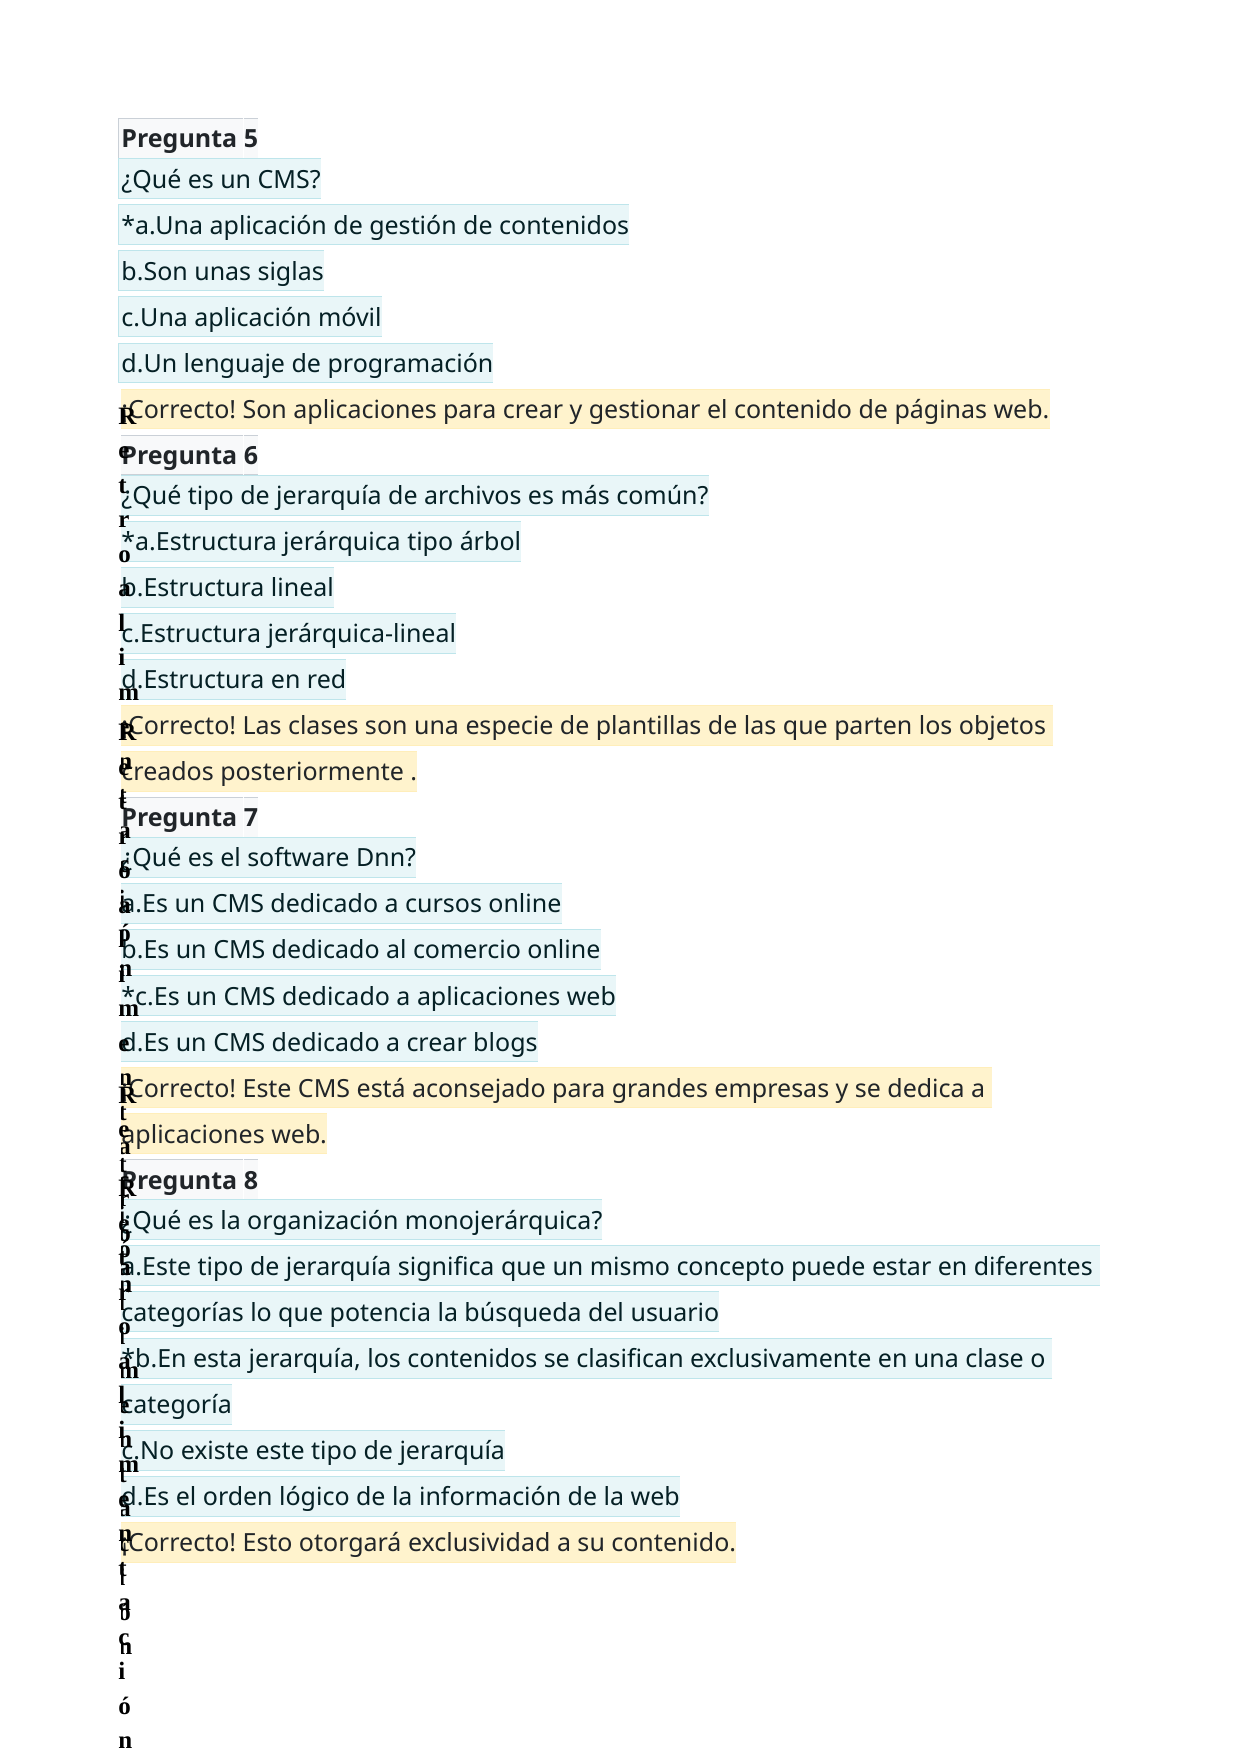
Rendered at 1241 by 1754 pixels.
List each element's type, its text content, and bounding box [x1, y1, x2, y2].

text *a.Una aplicación de gestión de contenidos [119, 204, 1122, 244]
text a.Este tipo de jerarquía significa que un mismo concepto puede estar en diferentes categorías lo que potencia la búsqueda del usuario [121, 1245, 1122, 1332]
text c.Una aplicación móvil [119, 296, 1122, 336]
text *a.Estructura jerárquica tipo árbol [121, 521, 1122, 561]
text ¡Correcto! Las clases son una especie de plantillas de las que parten los objetos creados posteriormente . [118, 705, 1122, 791]
subtitle Pregunta 5 [119, 118, 1122, 158]
text *c.Es un CMS dedicado a aplicaciones web [121, 975, 1122, 1015]
text ¿Qué es un CMS? [119, 158, 1122, 198]
text b.Son unas siglas [119, 250, 1122, 290]
text ¿Qué es la organización monojerárquica? [121, 1199, 1122, 1239]
text ¿Qué es el software Dnn? [121, 837, 1122, 877]
subtitle Pregunta 8 [123, 1159, 1122, 1199]
text *b.En esta jerarquía, los contenidos se clasifican exclusivamente en una clase o categoría [121, 1337, 1122, 1424]
text ¡Correcto! Este CMS está aconsejado para grandes empresas y se dedica a aplicaciones web. [118, 1067, 1122, 1153]
text c.Estructura jerárquica-lineal [121, 613, 1122, 653]
subtitle Pregunta 7 [123, 797, 1122, 837]
text d.Un lenguaje de programación [118, 342, 1122, 382]
text d.Es el orden lógico de la información de la web [121, 1476, 1122, 1516]
subtitle Pregunta 6 [121, 434, 1122, 474]
text a.Es un CMS dedicado a cursos online [121, 883, 1122, 923]
text d.Estructura en red [121, 659, 1122, 699]
text ¡Correcto! Esto otorgará exclusividad a su contenido. [121, 1522, 1122, 1562]
text ¡Correcto! Son aplicaciones para crear y gestionar el contenido de páginas web. [118, 388, 1122, 428]
text c.No existe este tipo de jerarquía [121, 1429, 1122, 1470]
text ¿Qué tipo de jerarquía de archivos es más común? [121, 474, 1122, 515]
text d.Es un CMS dedicado a crear blogs [121, 1021, 1122, 1061]
text b.Es un CMS dedicado al comercio online [121, 929, 1122, 969]
text b.Estructura lineal [121, 567, 1122, 607]
